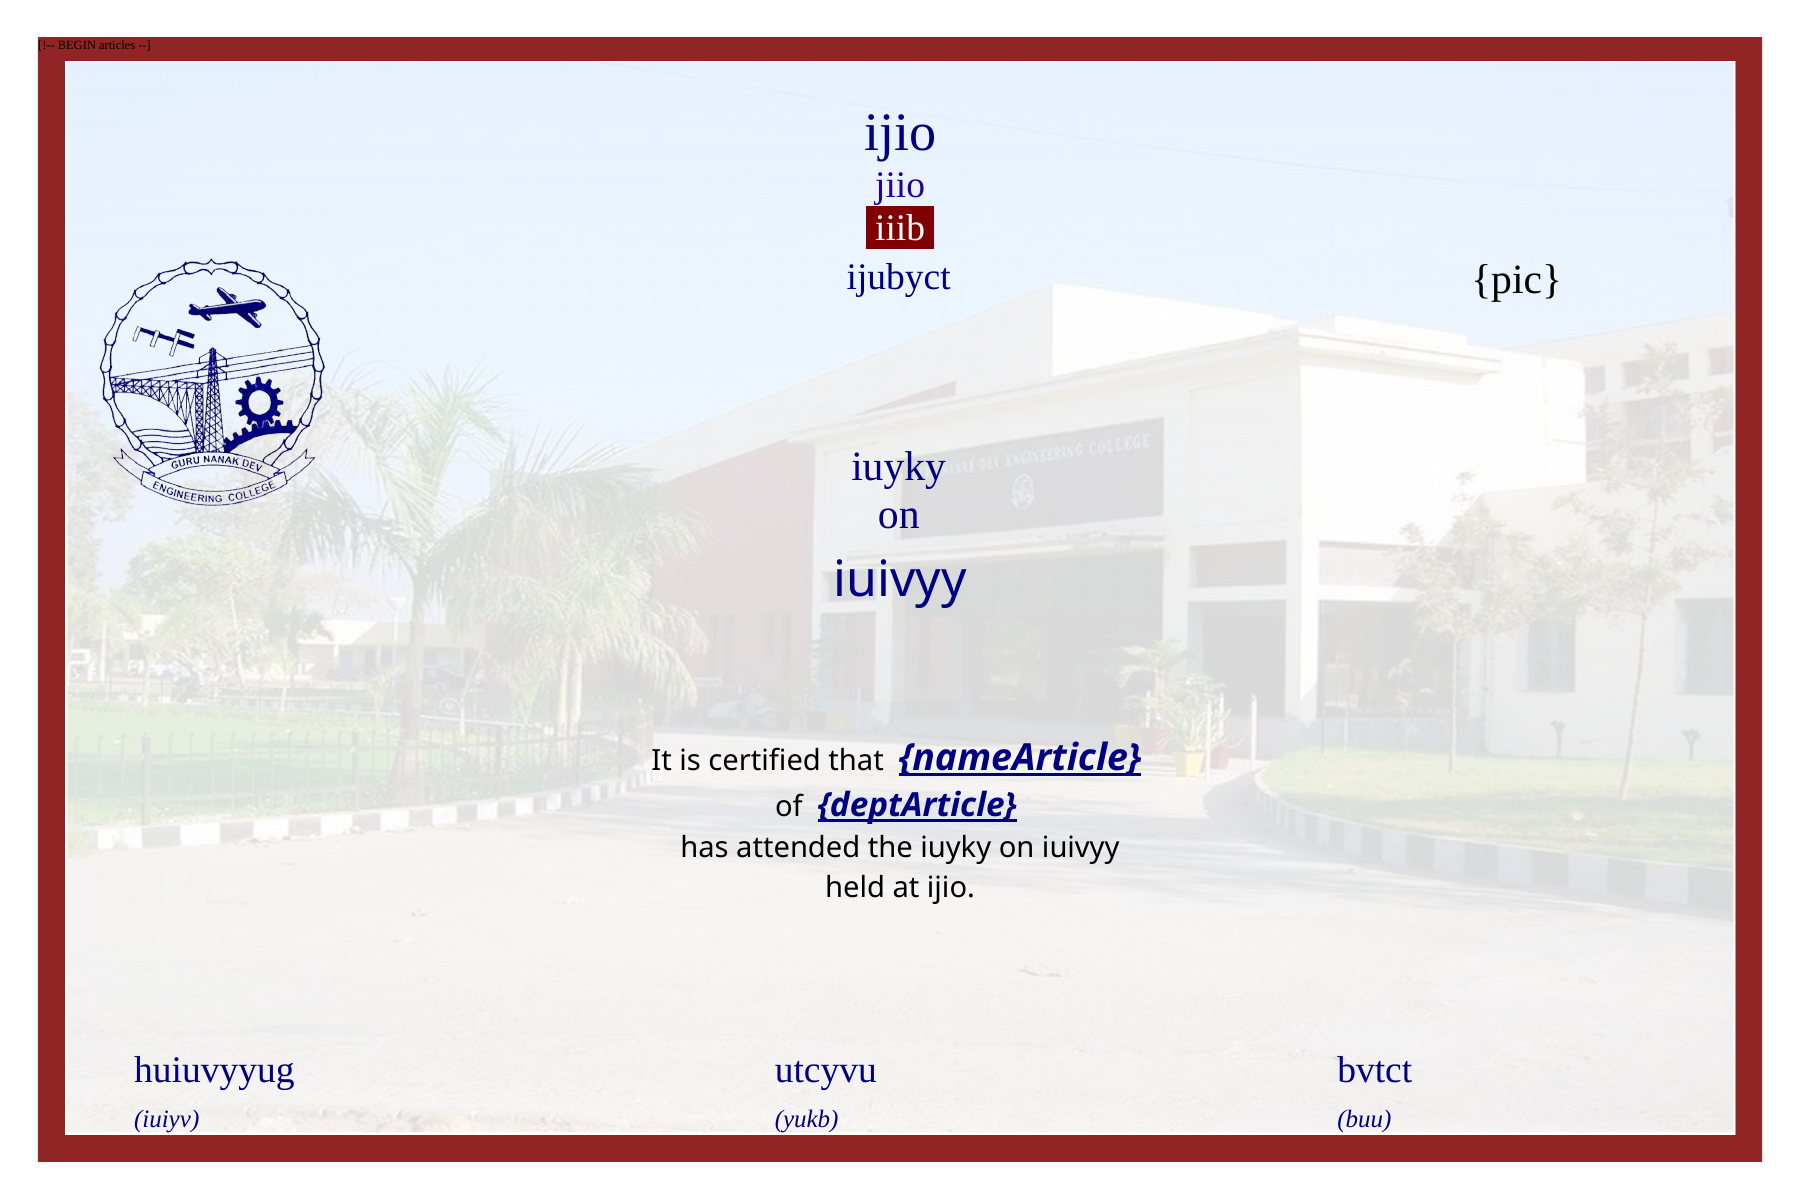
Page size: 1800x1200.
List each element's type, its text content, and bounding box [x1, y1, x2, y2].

text iiib [38, 206, 1762, 249]
text ijio [38, 100, 1762, 163]
table_cell (iuiyv) [128, 1099, 769, 1139]
table_cell (buu) [1331, 1099, 1683, 1139]
table_header [95, 249, 332, 543]
text jiio [38, 163, 1762, 206]
text has attended the iuyky on iuivyy [38, 827, 1762, 866]
text [!-- BEGIN articles --] [38, 38, 1762, 52]
table_header utcyvu [769, 1042, 1331, 1098]
table_header ijubyct iuyky on [332, 249, 1465, 543]
table_header huiuvyyug [128, 1042, 769, 1098]
text iuivyy [38, 543, 1762, 611]
text of {deptArticle} [38, 781, 1762, 827]
text held at ijio. [38, 866, 1762, 906]
table_header {pic} [1465, 249, 1702, 543]
text It is certified that {nameArticle} [38, 730, 1762, 781]
table_header bvtct [1331, 1042, 1683, 1098]
picture [37, 37, 1763, 1162]
table_cell (yukb) [769, 1099, 1331, 1139]
